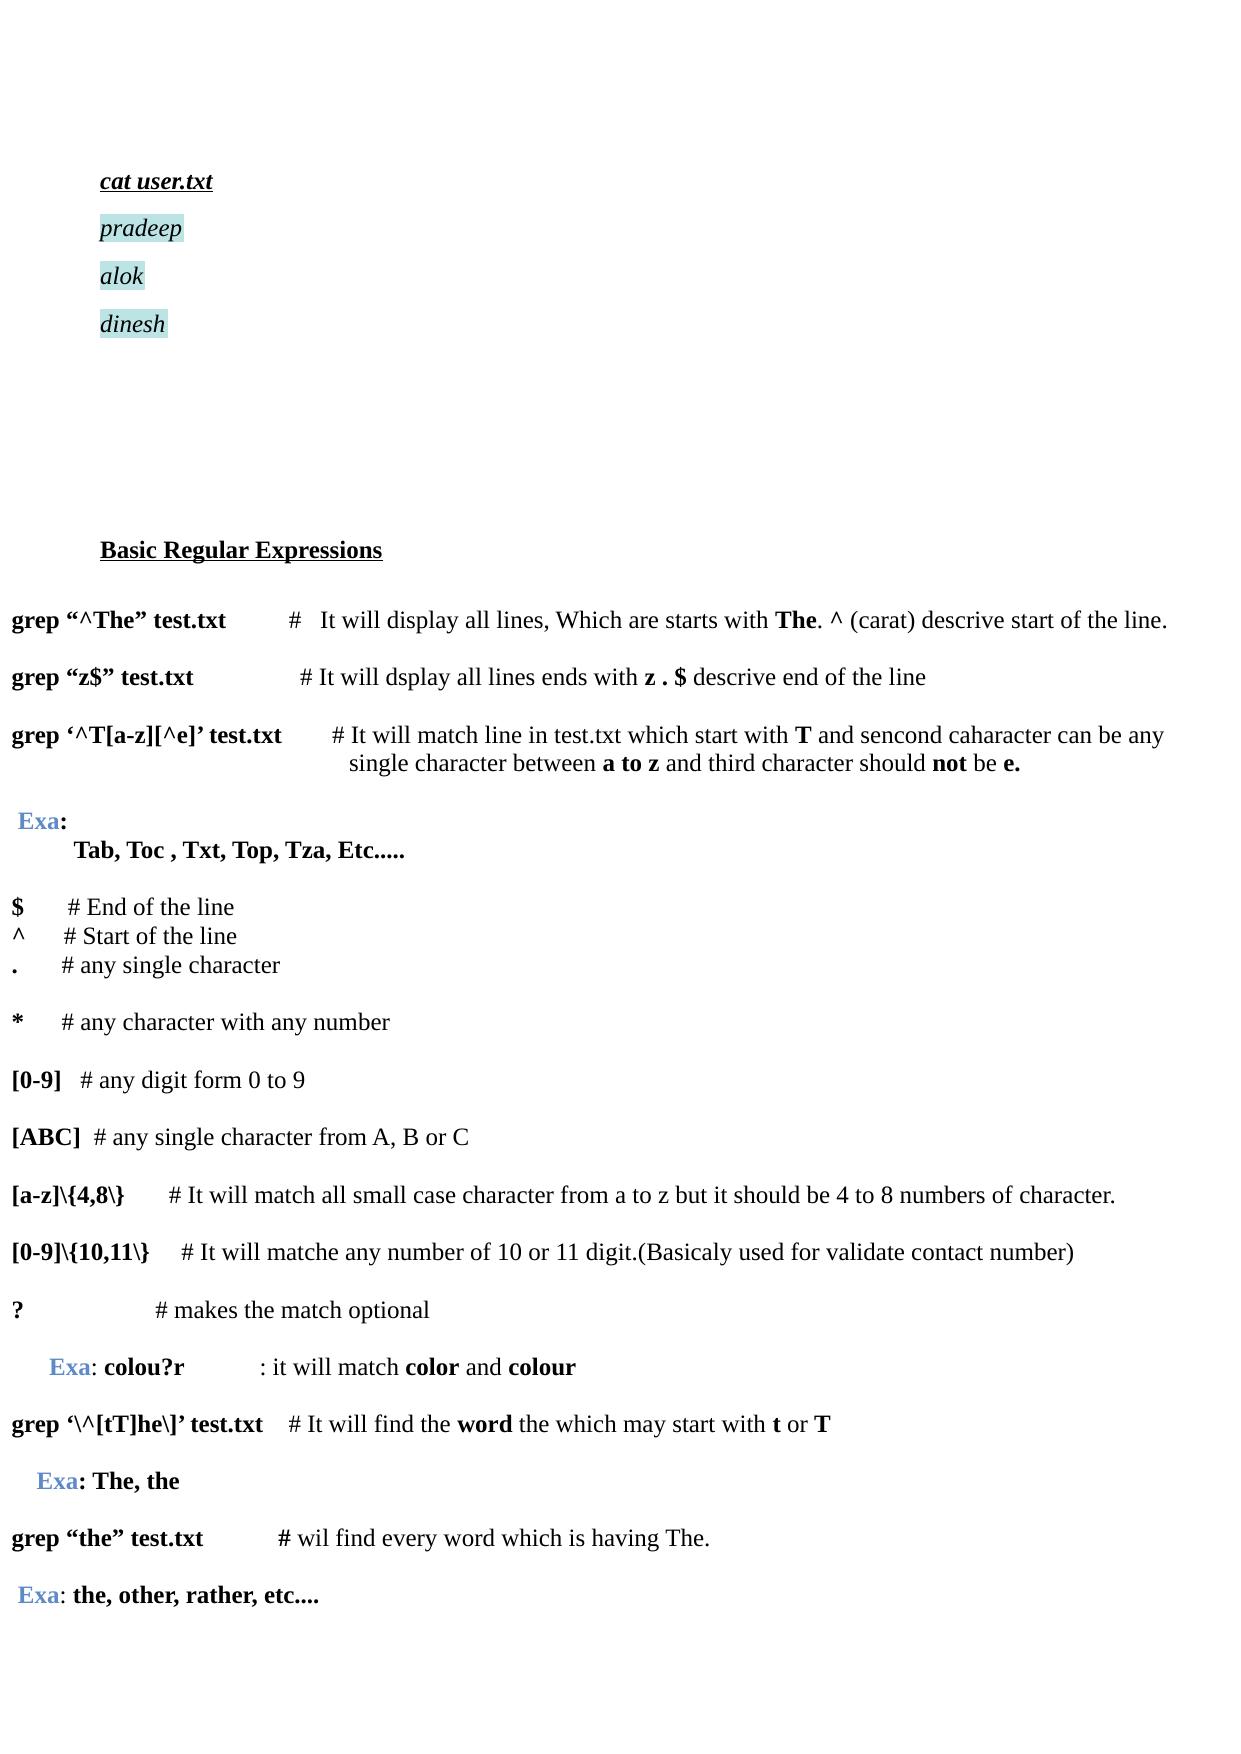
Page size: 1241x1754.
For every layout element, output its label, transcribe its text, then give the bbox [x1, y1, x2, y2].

text Exa: the, other, rather, etc.... [11, 1581, 1240, 1609]
text [a-z]\{4,8\} # It will match all small case character from a to z but it should be 4 to 8 numbers of character. [11, 1180, 1240, 1208]
text ? # makes the match optional [11, 1295, 1240, 1323]
text grep “the” test.txt # wil find every word which is having The. [11, 1523, 1234, 1552]
text grep “^The” test.txt # It will display all lines, Which are starts with The. ^ (carat) descrive start of the line. [11, 605, 1240, 633]
text grep ‘^T[a-z][^e]’ test.txt # It will match line in test.txt which start with T and sencond caharacter can be any [11, 720, 1240, 748]
text Tab, Toc , Txt, Top, Tza, Etc..... [11, 835, 1240, 863]
text Exa: [11, 806, 1240, 835]
text [ABC] # any single character from A, B or C [11, 1122, 1240, 1151]
text single character between a to z and third character should not be e. [11, 748, 1240, 777]
text . # any single character [11, 950, 1240, 978]
text Exa: The, the [11, 1466, 1240, 1495]
text cat user.txt [100, 166, 1240, 194]
subtitle Basic Regular Expressions [100, 535, 1240, 563]
text grep ‘\^[tT]he\]’ test.txt # It will find the word the which may start with t or T [11, 1409, 1240, 1438]
text Exa: colou?r : it will match color and colour [11, 1352, 1240, 1381]
text alok [100, 261, 1240, 290]
text ^ # Start of the line [11, 921, 1240, 950]
text * # any character with any number [11, 1007, 1240, 1036]
text grep “z$” test.txt # It will dsplay all lines ends with z . $ descrive end of the line [11, 662, 1240, 691]
text pradeep [100, 213, 1240, 242]
text [0-9]\{10,11\} # It will matche any number of 10 or 11 digit.(Basicaly used for validate contact number) [11, 1237, 1240, 1266]
text [0-9] # any digit form 0 to 9 [11, 1065, 1240, 1093]
text dinesh [100, 309, 1240, 338]
text $ # End of the line [11, 892, 1240, 921]
